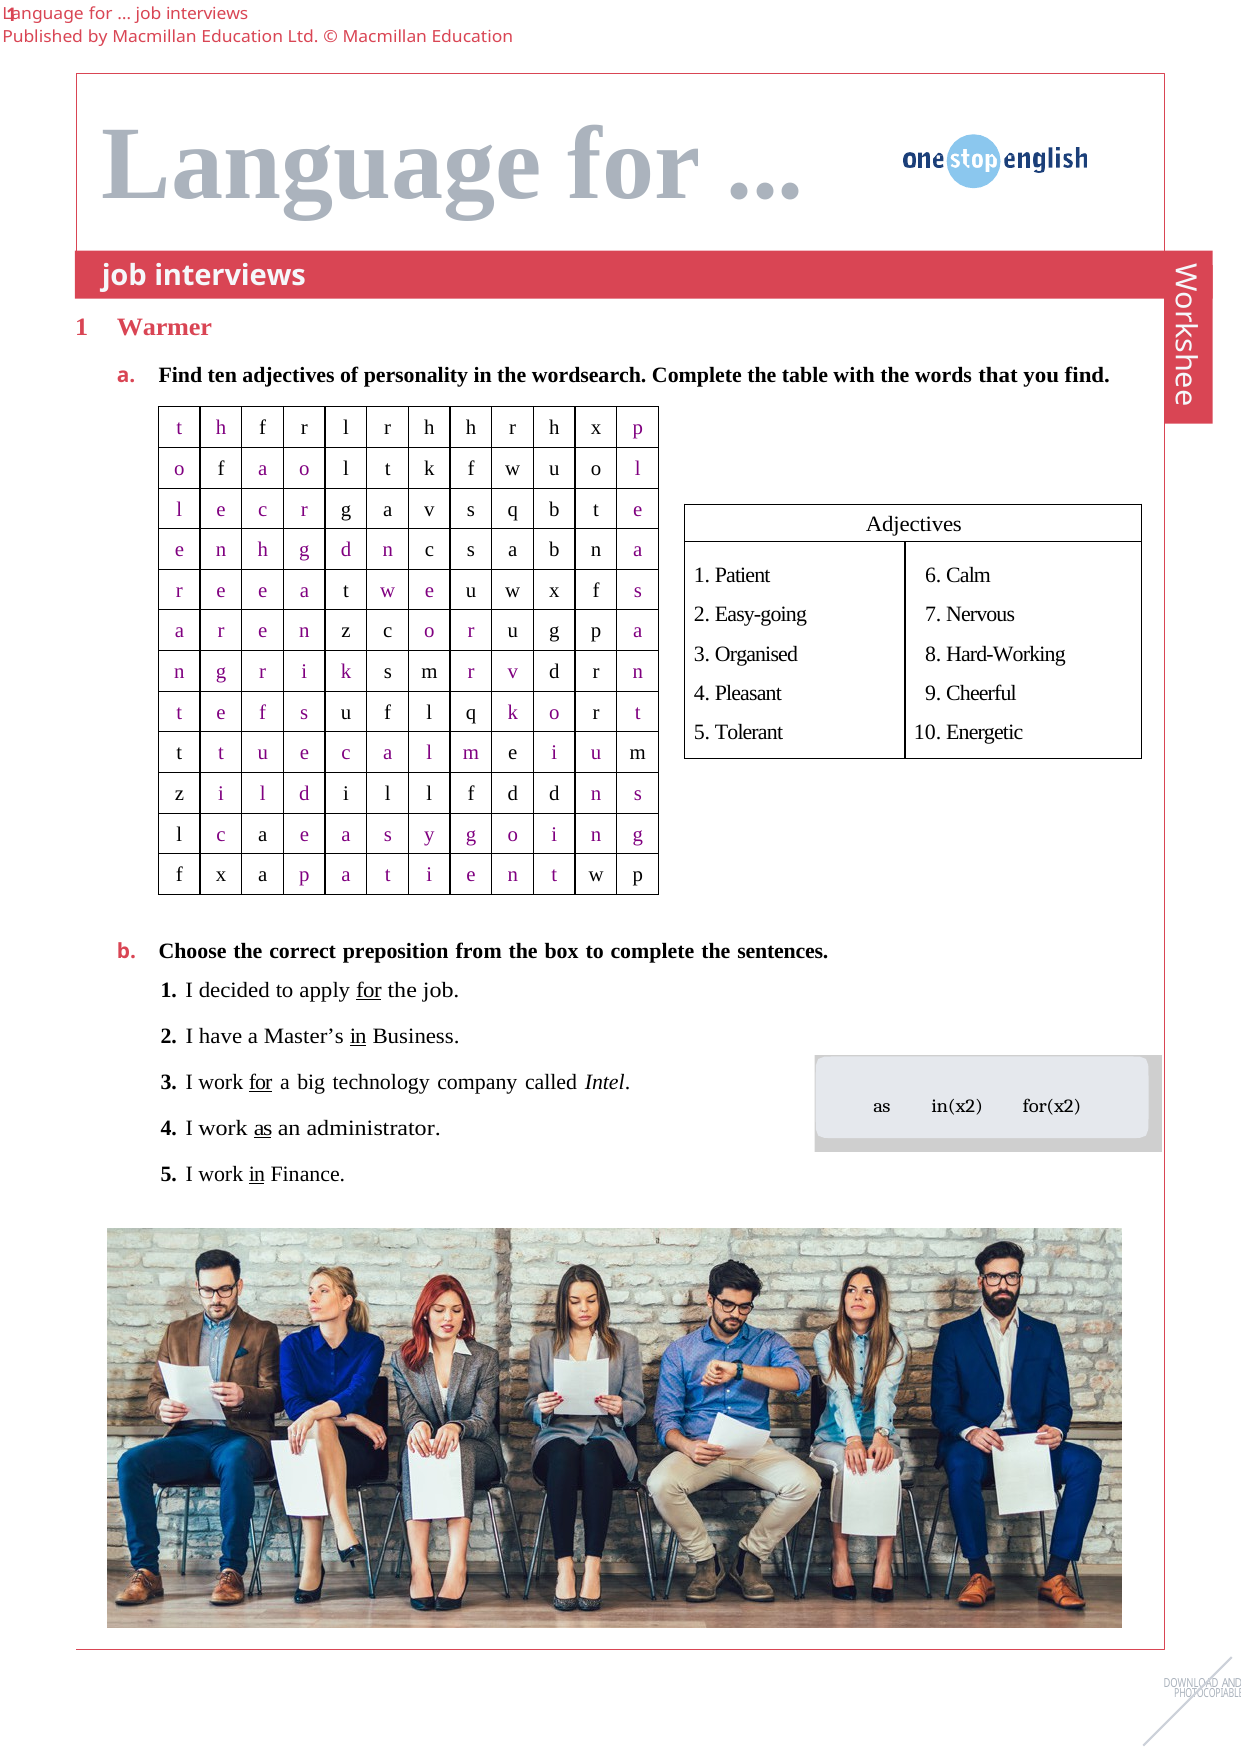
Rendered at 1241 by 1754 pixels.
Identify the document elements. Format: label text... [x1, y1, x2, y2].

text v [410, 496, 449, 521]
text a [326, 862, 366, 886]
text b [535, 537, 574, 561]
text m [410, 659, 449, 683]
text d [535, 659, 574, 683]
text n [576, 537, 616, 561]
text 4. Pleasant [693, 680, 904, 705]
text Worksheet [1169, 263, 1207, 407]
text r [576, 699, 616, 724]
text u [493, 618, 533, 642]
text n [201, 537, 241, 561]
text s [618, 781, 658, 805]
text o [535, 699, 574, 724]
text w [368, 578, 408, 602]
text h [410, 415, 449, 439]
text t [160, 699, 199, 724]
list I work in Finance. [160, 1161, 1226, 1186]
text 7. Nervous [925, 601, 1141, 627]
text a [285, 578, 324, 602]
text r [160, 578, 199, 602]
text 2. Easy-going [693, 601, 904, 627]
text o [493, 821, 533, 846]
text q [493, 496, 533, 521]
text e [451, 862, 491, 886]
text s [285, 699, 324, 724]
text z [326, 618, 366, 642]
list as in(x2) for(x2) [873, 1096, 1163, 1117]
text t [326, 578, 366, 602]
text r [201, 618, 241, 642]
text p [576, 618, 616, 642]
text PHOTOCOPIABLE [1192, 1687, 1240, 1700]
text s [368, 821, 408, 846]
text r [451, 618, 491, 642]
text o [410, 618, 449, 642]
text t [368, 862, 408, 886]
text t [576, 496, 616, 521]
text n [285, 618, 324, 642]
text t [618, 699, 658, 724]
text u [326, 699, 366, 724]
text d [535, 781, 574, 805]
text o [285, 456, 324, 480]
text p [618, 862, 658, 886]
text a [326, 821, 366, 846]
text e [493, 740, 533, 764]
text s [618, 578, 658, 602]
text b [535, 496, 574, 521]
text r [285, 415, 324, 439]
text s [368, 659, 408, 683]
text 10. Energetic [914, 719, 1141, 744]
text n [368, 537, 408, 561]
text t [368, 456, 408, 480]
text m [451, 740, 491, 764]
title Language for ... [102, 102, 1226, 221]
text e [201, 496, 241, 521]
text f [243, 699, 283, 724]
text k [493, 699, 533, 724]
text a [368, 496, 408, 521]
text s [451, 537, 491, 561]
text n [160, 659, 199, 683]
text h [451, 415, 491, 439]
text l [410, 699, 449, 724]
text w [576, 862, 616, 886]
text e [285, 740, 324, 764]
list I have a Master’s in Business. [160, 1023, 1226, 1048]
text l [368, 781, 408, 805]
text i [410, 862, 449, 886]
text r [243, 659, 283, 683]
text job interviews [102, 254, 1226, 294]
text 1 Warmer [75, 312, 1169, 341]
text h [243, 537, 283, 561]
text PHOTOCOPIABLE [1174, 1687, 1199, 1700]
picture [107, 1228, 1122, 1628]
text a [618, 618, 658, 642]
text u [243, 740, 283, 764]
text u [576, 740, 616, 764]
text a [493, 537, 533, 561]
text r [493, 415, 533, 439]
text a [618, 537, 658, 561]
text h [201, 415, 241, 439]
list I work as an administrator. [160, 1115, 1226, 1140]
text l [160, 496, 199, 521]
text i [201, 781, 241, 805]
text a [160, 618, 199, 642]
text f [451, 456, 491, 480]
text c [243, 496, 283, 521]
text n [576, 781, 616, 805]
text t [535, 862, 574, 886]
text r [368, 415, 408, 439]
text 5. Tolerant [693, 719, 904, 744]
list I decided to apply for the job. [160, 977, 1226, 1002]
text n [493, 862, 533, 886]
text g [326, 496, 366, 521]
text 6. Calm [925, 562, 1141, 587]
text c [368, 618, 408, 642]
text e [243, 578, 283, 602]
text x [535, 578, 574, 602]
text q [451, 699, 491, 724]
text c [201, 821, 241, 846]
text i [285, 659, 324, 683]
text f [160, 862, 199, 886]
text k [326, 659, 366, 683]
text e [618, 496, 658, 521]
text o [160, 456, 199, 480]
text g [201, 659, 241, 683]
text e [243, 618, 283, 642]
text n [576, 821, 616, 846]
text t [201, 740, 241, 764]
text d [493, 781, 533, 805]
list I work for a big technology company called Intel. [160, 1069, 1226, 1094]
text k [410, 456, 449, 480]
text l [618, 456, 658, 480]
text 8. Hard-Working [925, 641, 1141, 666]
text x [576, 415, 616, 439]
list Choose the correct preposition from the box to complete the sentences. [117, 936, 1226, 965]
text g [618, 821, 658, 846]
text DOWNLOAD AND [1214, 1677, 1240, 1687]
text l [410, 781, 449, 805]
text [1207, 312, 1226, 341]
text d [326, 537, 366, 561]
text f [201, 456, 241, 480]
text a [243, 821, 283, 846]
text 9. Cheerful [925, 680, 1141, 705]
text r [285, 496, 324, 521]
text e [201, 578, 241, 602]
text e [201, 699, 241, 724]
text s [451, 496, 491, 521]
text c [326, 740, 366, 764]
text f [451, 781, 491, 805]
text w [493, 578, 533, 602]
text f [243, 415, 283, 439]
text m [618, 740, 658, 764]
text DOWNLOAD AND [1163, 1677, 1209, 1689]
text y [410, 821, 449, 846]
text i [535, 740, 574, 764]
text g [451, 821, 491, 846]
text a [243, 456, 283, 480]
text l [160, 821, 199, 846]
text t [160, 415, 199, 439]
text z [160, 781, 199, 805]
text x [201, 862, 241, 886]
text w [493, 456, 533, 480]
text v [493, 659, 533, 683]
text t [160, 740, 199, 764]
text p [285, 862, 324, 886]
text g [285, 537, 324, 561]
text e [160, 537, 199, 561]
text d [285, 781, 324, 805]
text l [326, 456, 366, 480]
text l [326, 415, 366, 439]
text a [243, 862, 283, 886]
text Adjectives [686, 511, 1141, 536]
text i [535, 821, 574, 846]
text i [326, 781, 366, 805]
text l [243, 781, 283, 805]
text r [451, 659, 491, 683]
text a [368, 740, 408, 764]
text o [576, 456, 616, 480]
list Find ten adjectives of personality in the wordsearch. Complete the table with the words that you find. [117, 361, 1129, 389]
text f [368, 699, 408, 724]
text e [285, 821, 324, 846]
text r [576, 659, 616, 683]
text e [410, 578, 449, 602]
text n [618, 659, 658, 683]
text p [618, 415, 658, 439]
text g [535, 618, 574, 642]
text u [451, 578, 491, 602]
text h [535, 415, 574, 439]
text l [410, 740, 449, 764]
text c [410, 537, 449, 561]
text f [576, 578, 616, 602]
text u [535, 456, 574, 480]
text 1. Patient [693, 562, 904, 587]
text 3. Organised [693, 641, 904, 666]
